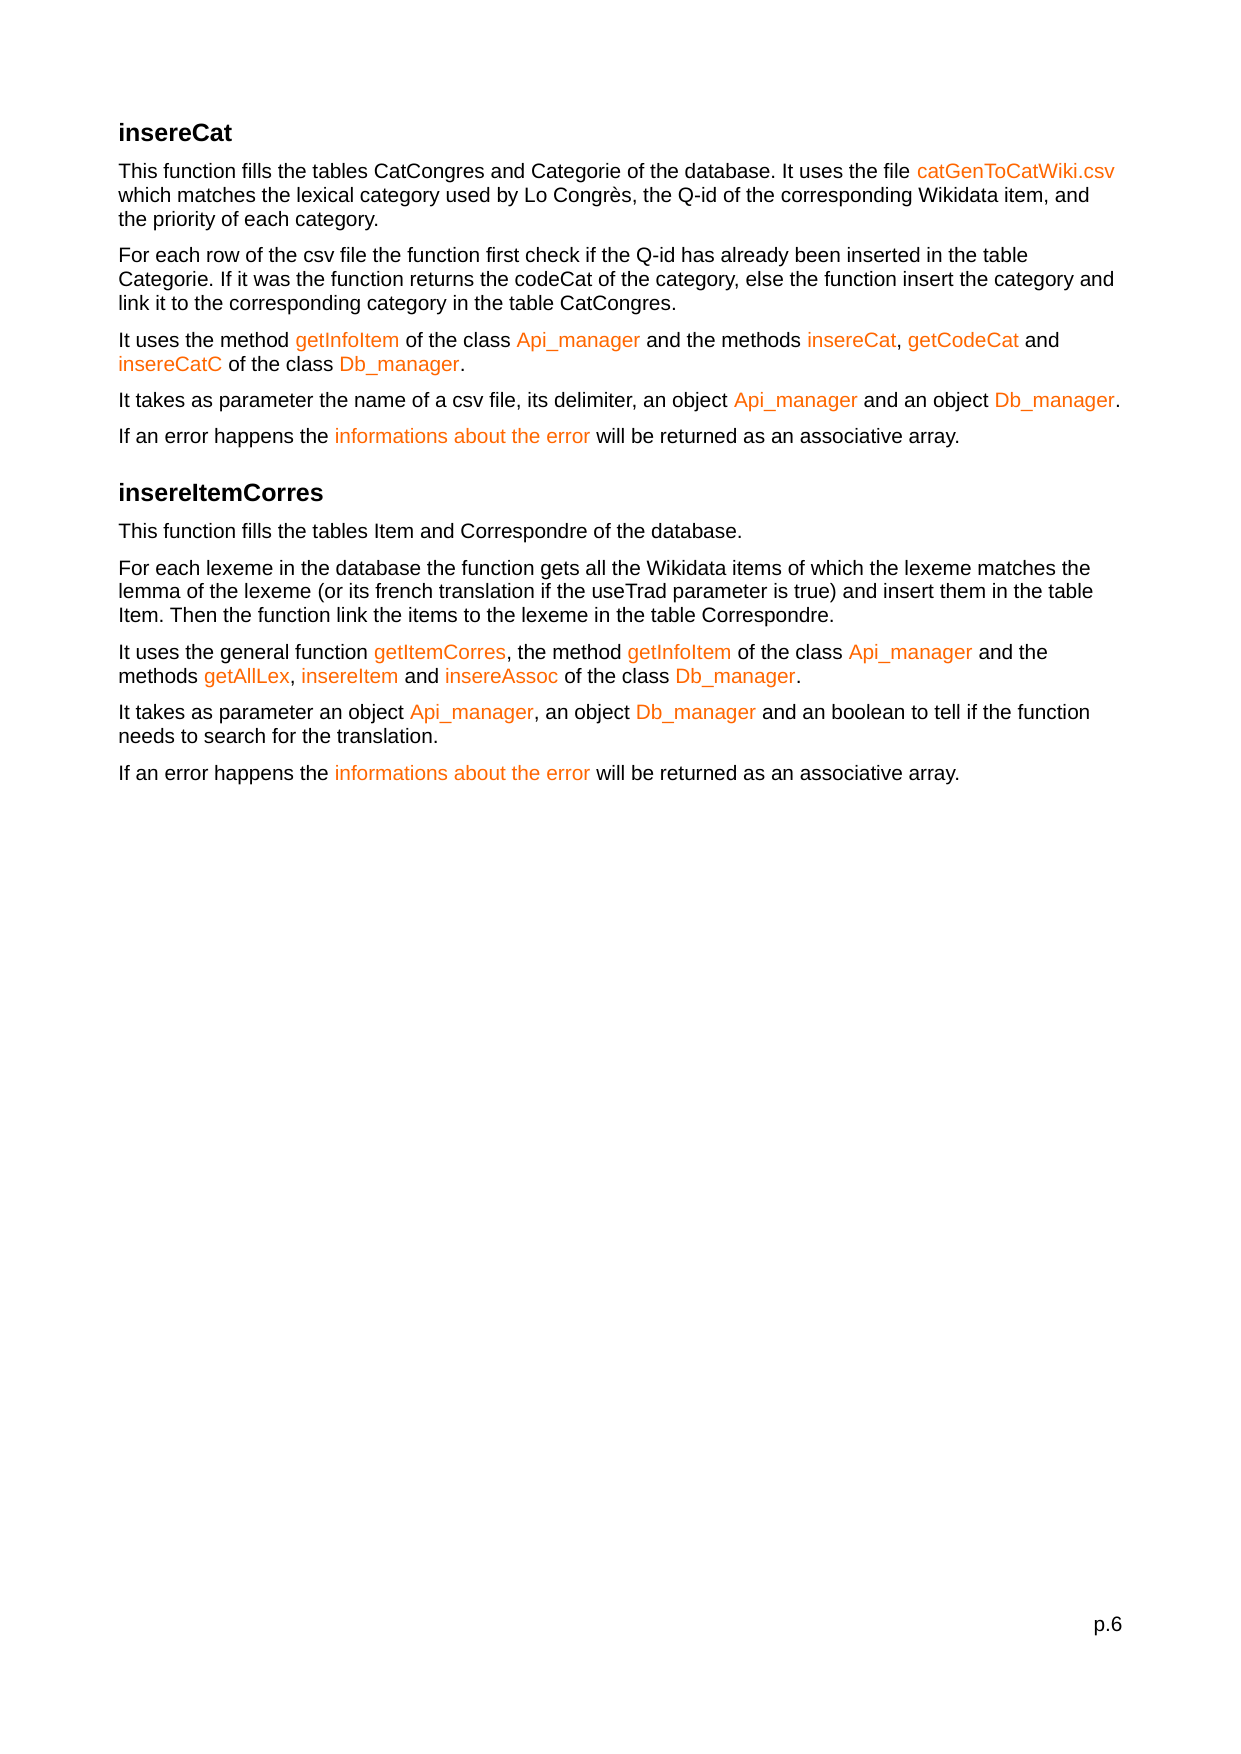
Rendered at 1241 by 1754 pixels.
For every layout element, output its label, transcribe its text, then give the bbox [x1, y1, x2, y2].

text It uses the general function getItemCorres, the method getInfoItem of the class Api_manager and the methods getAllLex, insereItem and insereAssoc of the class Db_manager. [118, 640, 1122, 688]
text If an error happens the informations about the error will be returned as an associative array. [118, 424, 1122, 448]
text For each row of the csv file the function first check if the Q-id has already been inserted in the table Categorie. If it was the function returns the codeCat of the category, else the function insert the category and link it to the corresponding category in the table CatCongres. [118, 243, 1122, 315]
text It takes as parameter the name of a csv file, its delimiter, an object Api_manager and an object Db_manager. [118, 388, 1122, 412]
subtitle insereItemCorres [118, 478, 1122, 507]
text For each lexeme in the database the function gets all the Wikidata items of which the lexeme matches the lemma of the lexeme (or its french translation if the useTrad parameter is true) and insert them in the table Item. Then the function link the items to the lexeme in the table Correspondre. [118, 555, 1122, 627]
subtitle insereCat [118, 118, 1122, 147]
text If an error happens the informations about the error will be returned as an associative array. [118, 761, 1122, 784]
text It takes as parameter an object Api_manager, an object Db_manager and an boolean to tell if the function needs to search for the translation. [118, 700, 1122, 748]
text This function fills the tables CatCongres and Categorie of the database. It uses the file catGenToCatWiki.csv which matches the lexical category used by Lo Congrès, the Q-id of the corresponding Wikidata item, and the priority of each category. [118, 159, 1122, 231]
text It uses the method getInfoItem of the class Api_manager and the methods insereCat, getCodeCat and insereCatC of the class Db_manager. [118, 327, 1122, 375]
text This function fills the tables Item and Correspondre of the database. [118, 519, 1122, 543]
